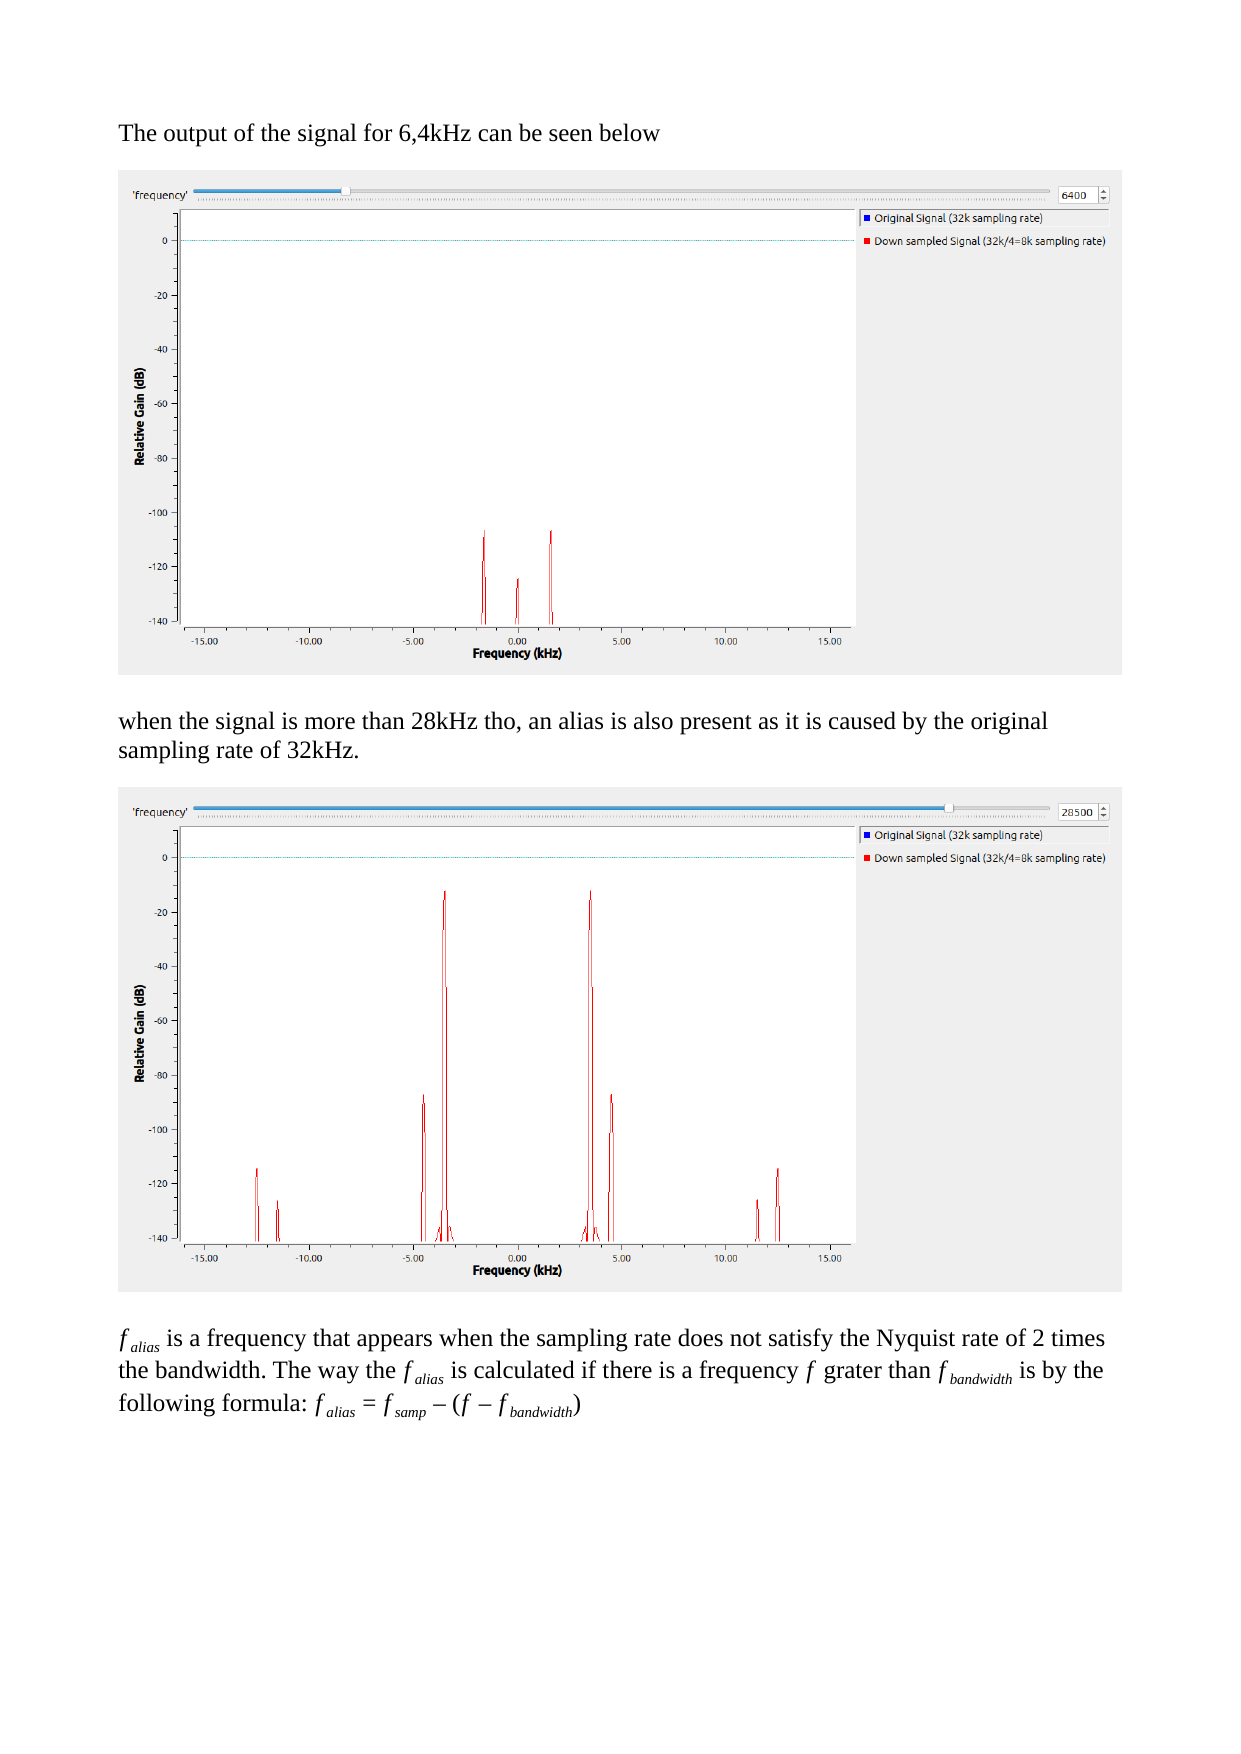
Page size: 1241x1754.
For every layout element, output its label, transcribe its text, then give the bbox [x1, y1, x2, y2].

text is a frequency that appears when the sampling rate does not satisfy the Nyquist rate of 2 times the bandwidth. The way the is calculated if there is a frequency grater than is by the following formula: = – ( – ) [118, 1323, 1122, 1421]
picture [118, 787, 1123, 1292]
picture [118, 170, 1123, 675]
text The output of the signal for 6,4kHz can be seen below [118, 118, 1122, 147]
text when the signal is more than 28kHz tho, an alias is also present as it is caused by the original sampling rate of 32kHz. [118, 706, 1122, 763]
